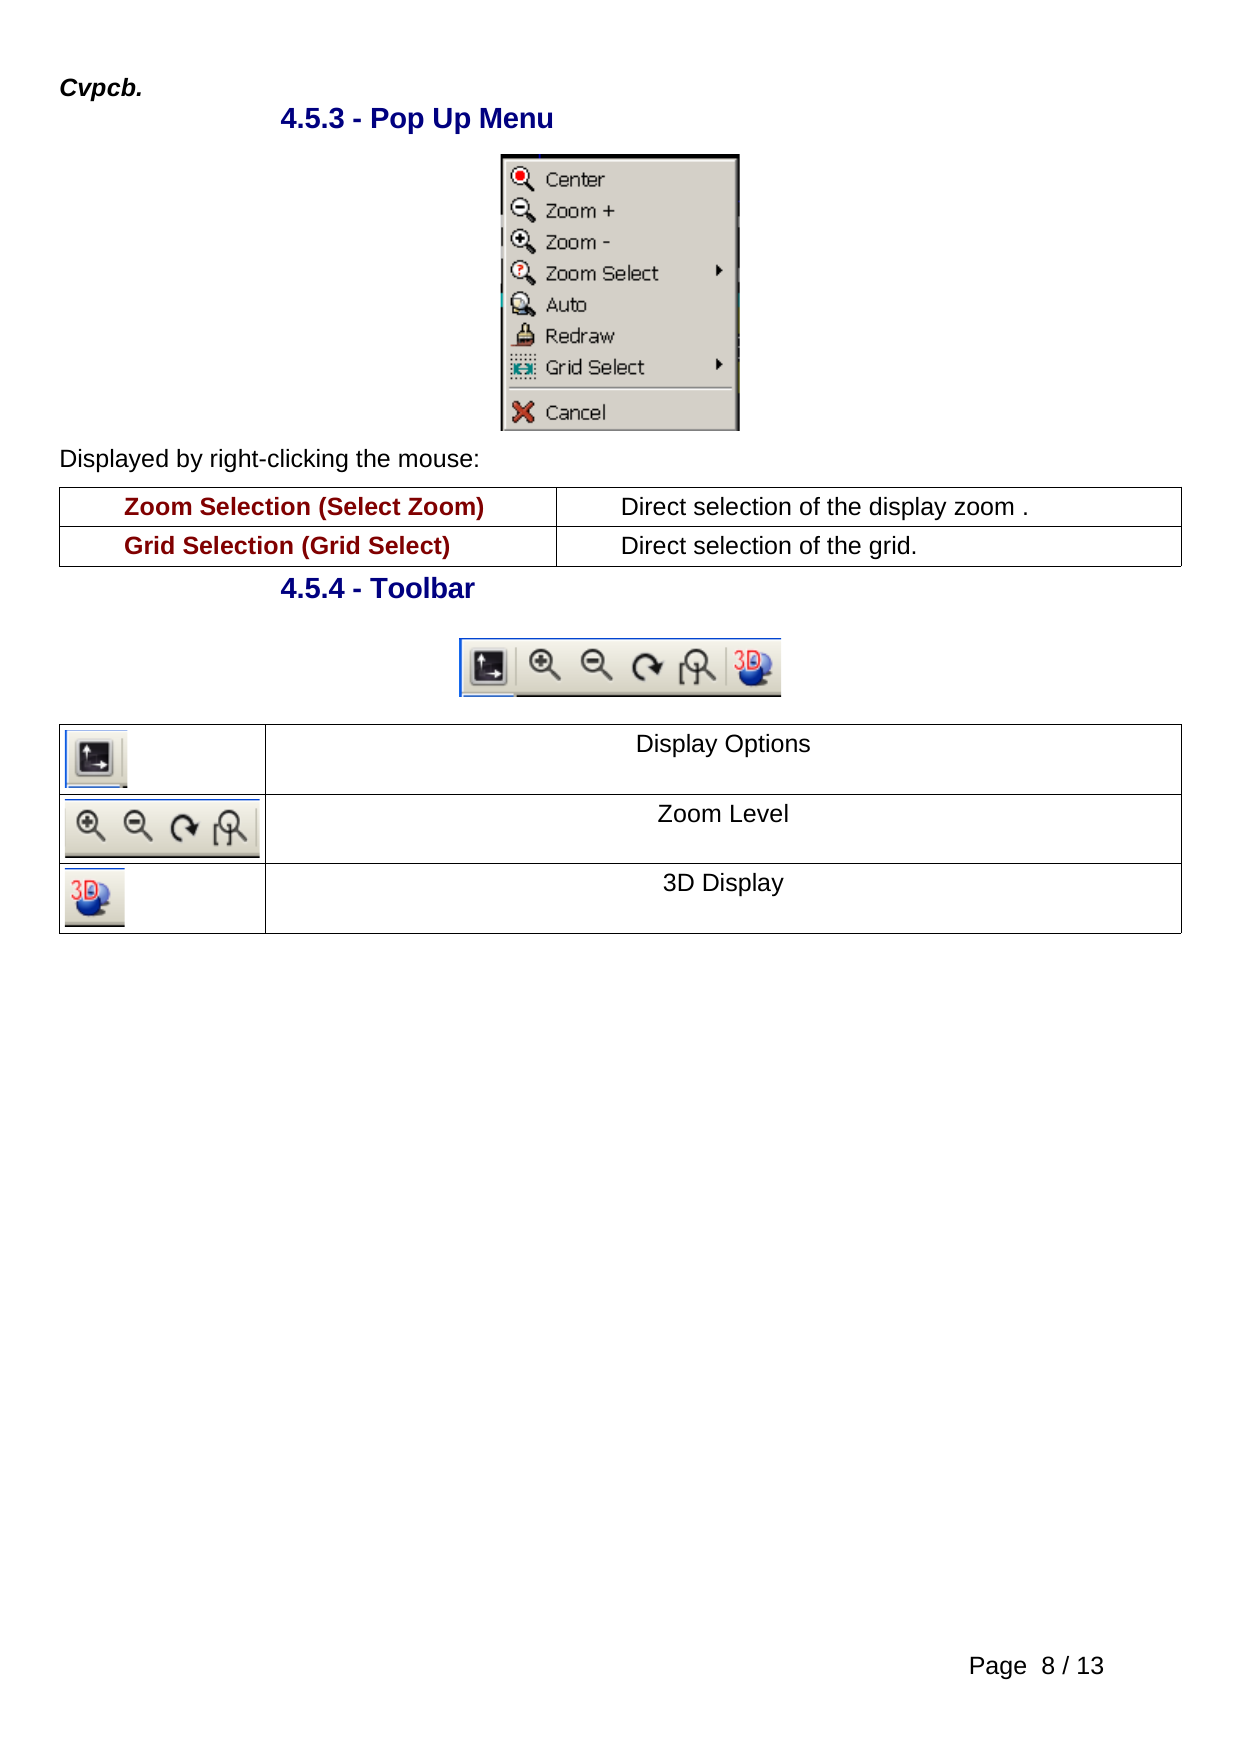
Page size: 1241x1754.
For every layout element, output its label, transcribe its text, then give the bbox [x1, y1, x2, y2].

picture [64, 868, 125, 927]
picture [459, 638, 782, 697]
table_cell [60, 864, 265, 933]
table_cell 3D Display [266, 864, 1181, 933]
picture [64, 799, 260, 858]
table_header [60, 725, 265, 794]
subtitle Pop Up Menu [207, 102, 1181, 134]
table_cell Direct selection of the grid. [557, 527, 1181, 566]
table_cell [60, 795, 265, 863]
picture [64, 730, 128, 788]
table_cell Zoom Level [266, 795, 1181, 863]
table_cell Grid Selection (Grid Select) [60, 527, 556, 566]
picture [500, 154, 740, 431]
table_header Direct selection of the display zoom . [557, 488, 1181, 526]
table_header Display Options [266, 725, 1181, 794]
text Displayed by right-clicking the mouse: [59, 444, 1181, 473]
subtitle Toolbar [207, 572, 1181, 604]
table_header Zoom Selection (Select Zoom) [60, 488, 556, 526]
